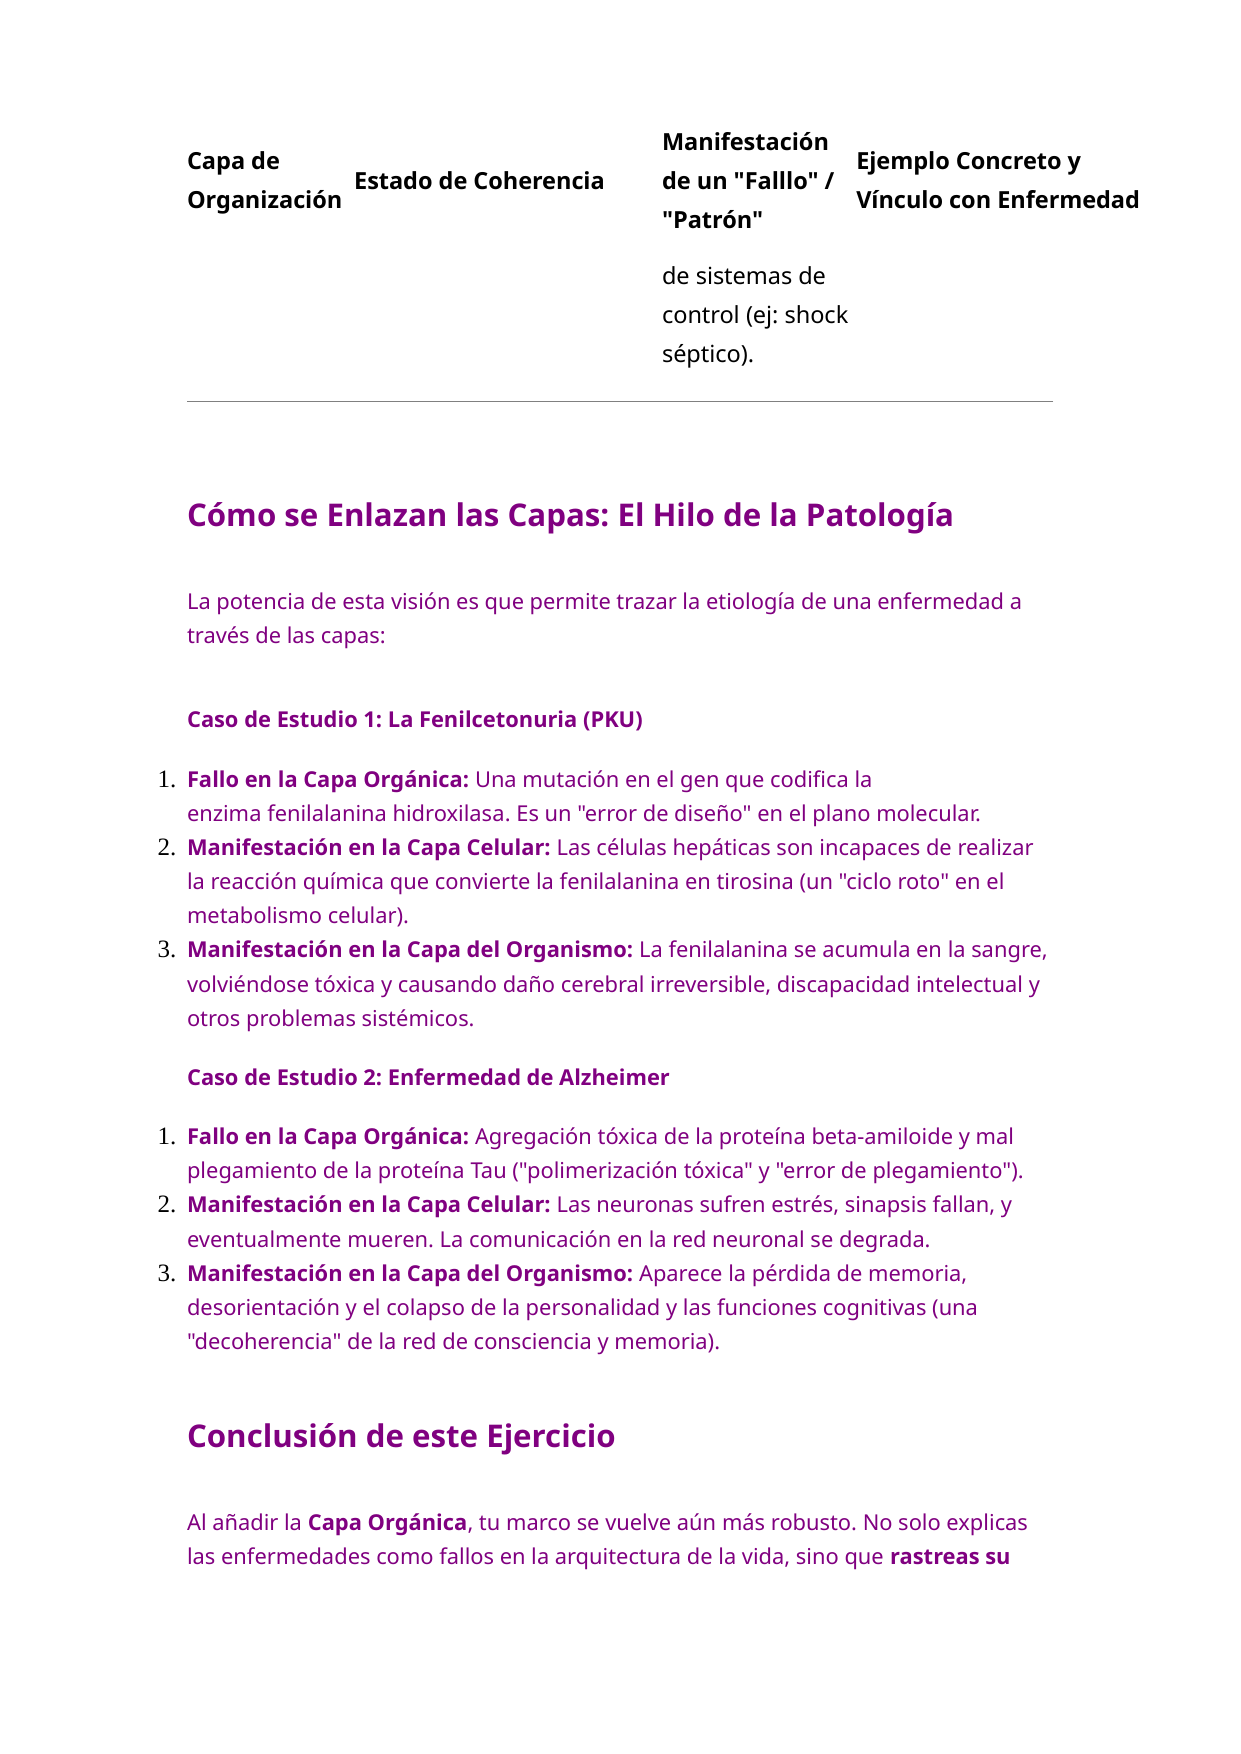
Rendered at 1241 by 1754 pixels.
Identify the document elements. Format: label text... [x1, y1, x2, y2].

table_cell [354, 253, 662, 385]
list Manifestación en la Capa del Organismo: Aparece la pérdida de memoria, desorientación y el colapso de la personalidad y las funciones cognitivas (una "decoherencia" de la red de consciencia y memoria). [187, 1258, 1053, 1356]
list Manifestación en la Capa Celular: Las células hepáticas son incapaces de realizar la reacción química que convierte la fenilalanina en tirosina (un "ciclo roto" en el metabolismo celular). [187, 832, 1053, 930]
table_cell [856, 253, 1144, 385]
text La potencia de esta visión es que permite trazar la etiología de una enfermedad a través de las capas: [187, 586, 1053, 650]
table_header Ejemplo Concreto y Vínculo con Enfermedad [856, 118, 1144, 251]
subtitle Cómo se Enlazan las Capas: El Hilo de la Patología [187, 489, 1053, 536]
table_cell de sistemas de control (ej: shock séptico). [662, 253, 856, 385]
list Fallo en la Capa Orgánica: Una mutación en el gen que codifica la enzima fenilalanina hidroxilasa. Es un "error de diseño" en el plano molecular. [187, 763, 1053, 827]
subtitle Conclusión de este Ejercicio [187, 1410, 1053, 1457]
text Caso de Estudio 2: Enfermedad de Alzheimer [187, 1062, 1053, 1092]
table_header Estado de Coherencia [354, 118, 662, 251]
list Fallo en la Capa Orgánica: Agregación tóxica de la proteína beta-amiloide y mal plegamiento de la proteína Tau ("polimerización tóxica" y "error de plegamiento"). [187, 1121, 1053, 1185]
table_header Manifestación de un "Falllo" / "Patrón" [662, 118, 856, 251]
table_header Capa de Organización [187, 118, 354, 251]
list Manifestación en la Capa Celular: Las neuronas sufren estrés, sinapsis fallan, y eventualmente mueren. La comunicación en la red neuronal se degrada. [187, 1189, 1053, 1253]
text Al añadir la Capa Orgánica, tu marco se vuelve aún más robusto. No solo explicas las enfermedades como fallos en la arquitectura de la vida, sino que rastreas su [187, 1507, 1053, 1571]
list Manifestación en la Capa del Organismo: La fenilalanina se acumula en la sangre, volviéndose tóxica y causando daño cerebral irreversible, discapacidad intelectual y otros problemas sistémicos. [187, 934, 1053, 1032]
text Caso de Estudio 1: La Fenilcetonuria (PKU) [187, 704, 1053, 734]
table_cell [187, 253, 354, 385]
